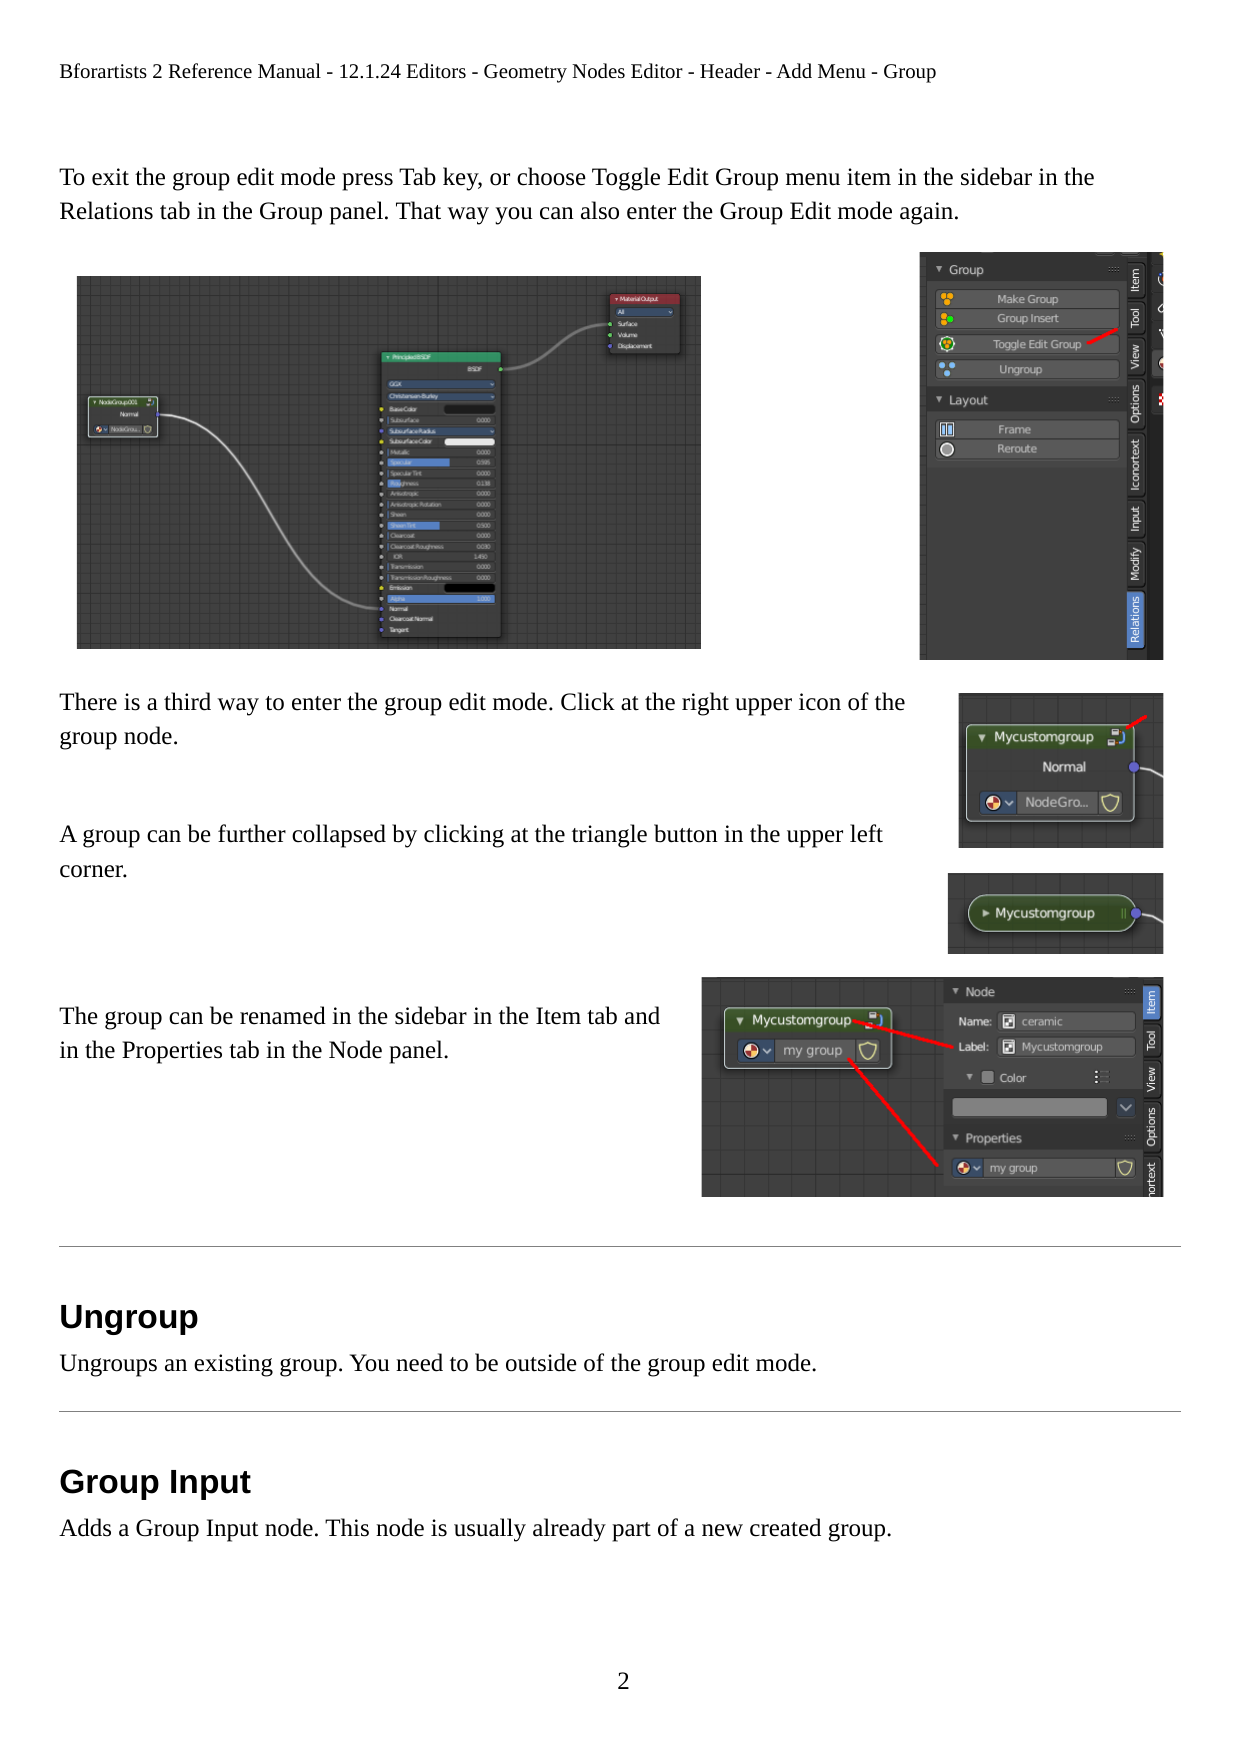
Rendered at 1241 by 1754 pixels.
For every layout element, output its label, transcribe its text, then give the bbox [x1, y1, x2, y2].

subtitle Ungroup [59, 1297, 1181, 1335]
picture [76, 276, 701, 649]
picture [947, 873, 1164, 954]
text The group can be renamed in the sidebar in the Item tab and in the Properties tab in the Node panel. [59, 1001, 701, 1064]
picture [958, 693, 1164, 848]
text Adds a Group Input node. This node is usually already part of a new created group. [59, 1513, 1181, 1542]
picture [701, 977, 1164, 1197]
text To exit the group edit mode press Tab key, or choose Toggle Edit Group menu item in the sidebar in the Relations tab in the Group panel. That way you can also enter the Group Edit mode again. [59, 162, 1181, 225]
subtitle Group Input [59, 1462, 1181, 1501]
text Ungroups an existing group. You need to be outside of the group edit mode. [59, 1348, 1181, 1377]
text There is a third way to enter the group edit mode. Click at the right upper icon of the group node. [59, 687, 1181, 750]
picture [919, 252, 1164, 660]
text A group can be further collapsed by clicking at the triangle button in the upper left corner. [59, 819, 1181, 883]
